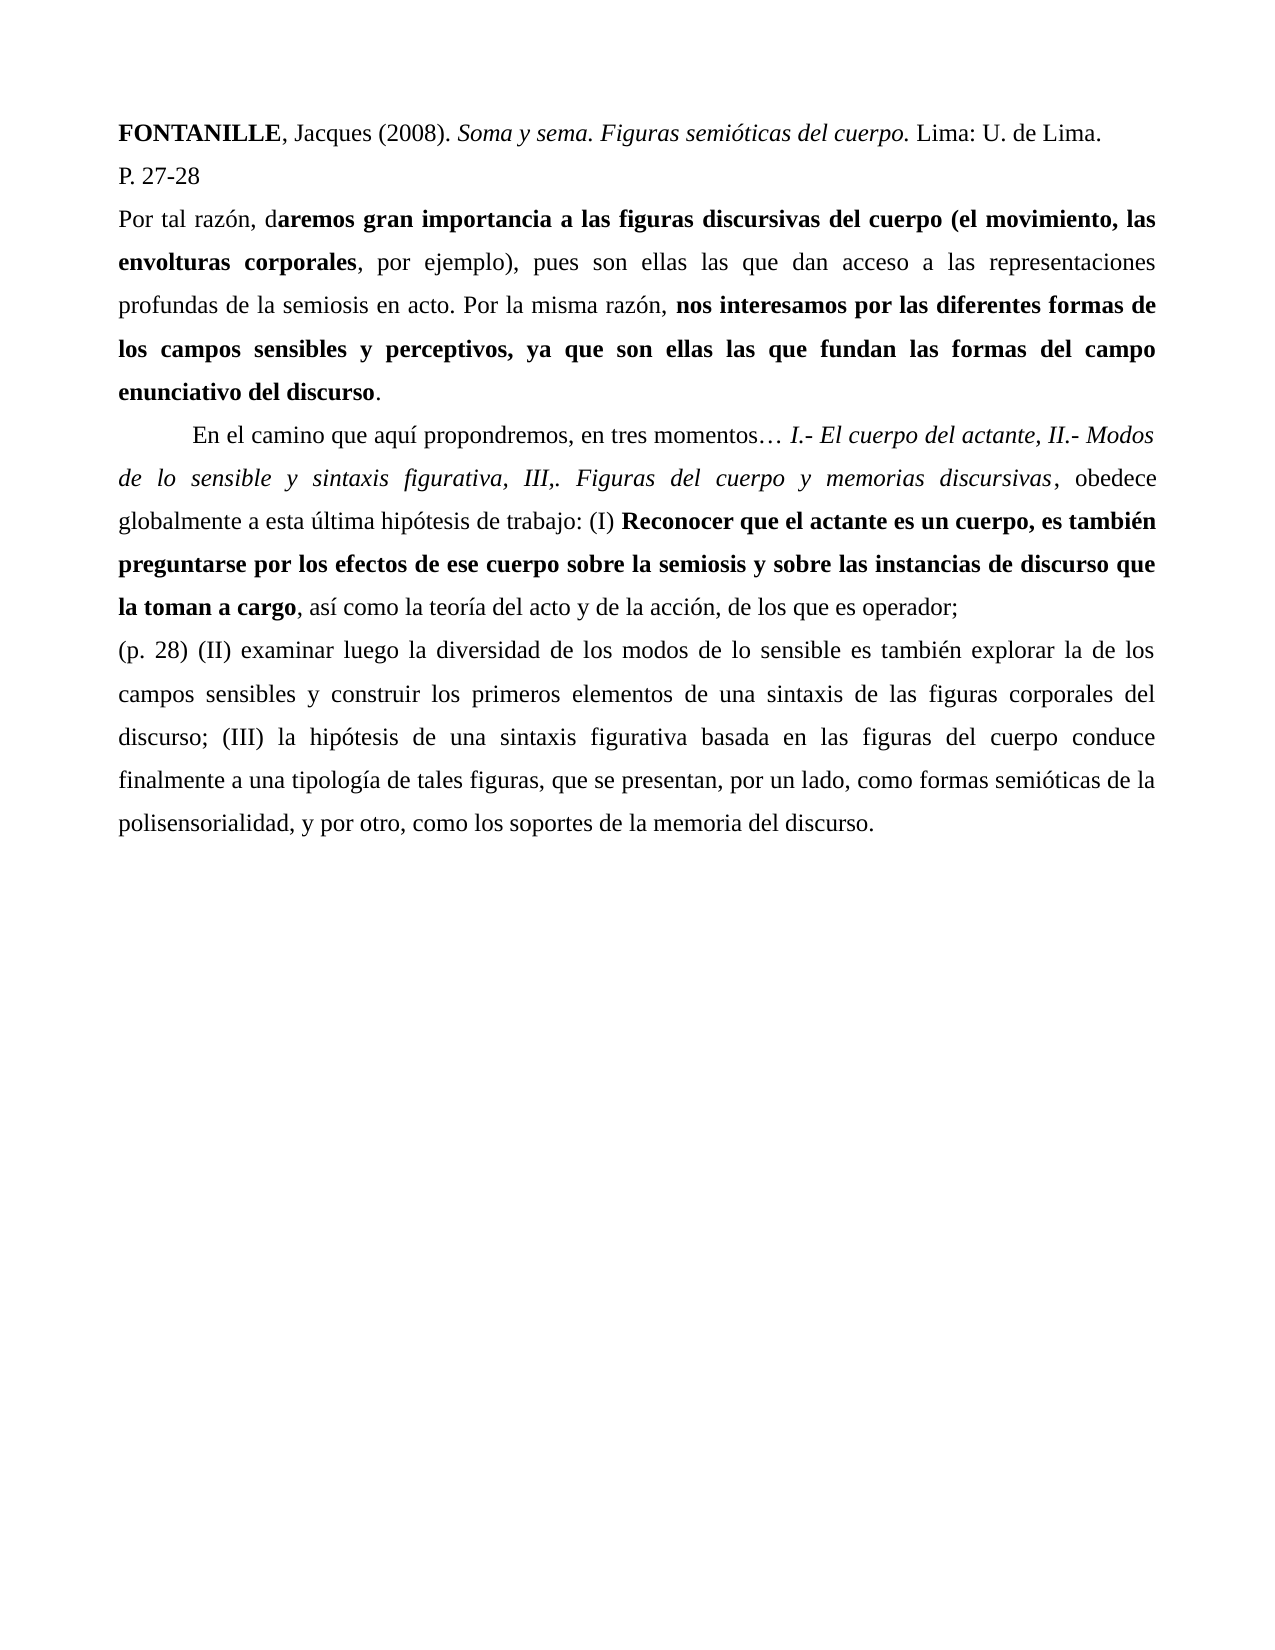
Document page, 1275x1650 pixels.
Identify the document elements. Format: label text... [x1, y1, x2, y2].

text P. 27-28 [118, 161, 1157, 190]
text (p. 28) (II) examinar luego la diversidad de los modos de lo sensible es también explorar la de los campos sensibles y construir los primeros elementos de una sintaxis de las figuras corporales del discurso; (III) la hipótesis de una sintaxis figurativa basada en las figuras del cuerpo conduce finalmente a una tipología de tales figuras, que se presentan, por un lado, como formas semióticas de la polisensorialidad, y por otro, como los soportes de la memoria del discurso. [118, 636, 1157, 837]
text FONTANILLE, Jacques (2008). Soma y sema. Figuras semióticas del cuerpo. Lima: U. de Lima. [118, 118, 1157, 147]
text Por tal razón, daremos gran importancia a las figuras discursivas del cuerpo (el movimiento, las envolturas corporales, por ejemplo), pues son ellas las que dan acceso a las representaciones profundas de la semiosis en acto. Por la misma razón, nos interesamos por las diferentes formas de los campos sensibles y perceptivos, ya que son ellas las que fundan las formas del campo enunciativo del discurso. [118, 204, 1157, 406]
text En el camino que aquí propondremos, en tres momentos… I.- El cuerpo del actante, II.- Modos de lo sensible y sintaxis figurativa, III,. Figuras del cuerpo y memorias discursivas, obedece globalmente a esta última hipótesis de trabajo: (I) Reconocer que el actante es un cuerpo, es también preguntarse por los efectos de ese cuerpo sobre la semiosis y sobre las instancias de discurso que la toman a cargo, así como la teoría del acto y de la acción, de los que es operador; [118, 420, 1157, 621]
